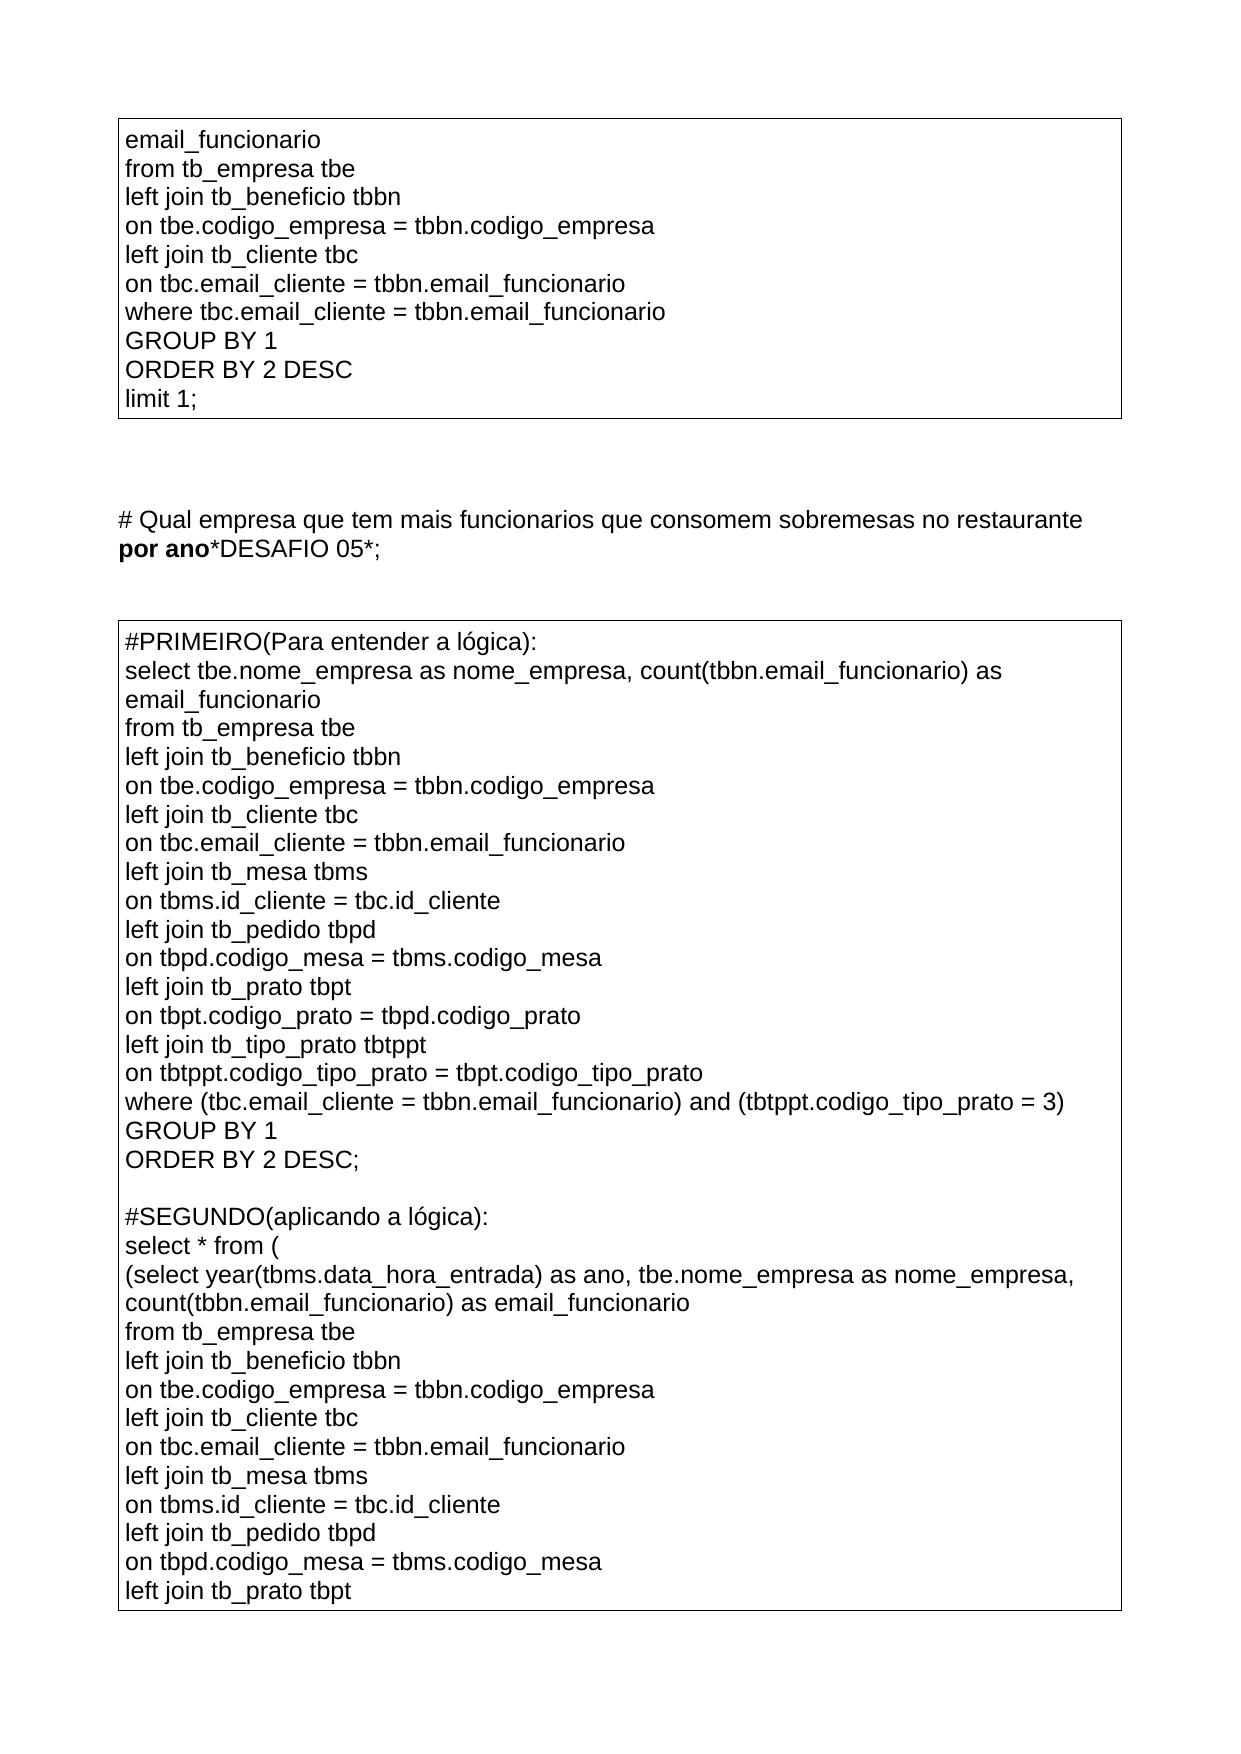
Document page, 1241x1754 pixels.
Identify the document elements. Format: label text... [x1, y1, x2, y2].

table_header #PRIMEIRO(Para entender a lógica): select tbe.nome_empresa as nome_empresa, count(tbbn.email_funcionario) as email_funcionario from tb_empresa tbe left join tb_beneficio tbbn on tbe.codigo_empresa = tbbn.codigo_empresa left join tb_cliente tbc on tbc.email_cliente = tbbn.email_funcionario left join tb_mesa tbms on tbms.id_cliente = tbc.id_cliente left join tb_pedido tbpd on tbpd.codigo_mesa = tbms.codigo_mesa left join tb_prato tbpt on tbpt.codigo_prato = tbpd.codigo_prato left join tb_tipo_prato tbtppt on tbtppt.codigo_tipo_prato = tbpt.codigo_tipo_prato where (tbc.email_cliente = tbbn.email_funcionario) and (tbtppt.codigo_tipo_prato = 3) GROUP BY 1 ORDER BY 2 DESC; #SEGUNDO(aplicando a lógica): select * from ( (select year(tbms.data_hora_entrada) as ano, tbe.nome_empresa as nome_empresa, count(tbbn.email_funcionario) as email_funcionario from tb_empresa tbe left join tb_beneficio tbbn on tbe.codigo_empresa = tbbn.codigo_empresa left join tb_cliente tbc on tbc.email_cliente = tbbn.email_funcionario left join tb_mesa tbms on tbms.id_cliente = tbc.id_cliente left join tb_pedido tbpd on tbpd.codigo_mesa = tbms.codigo_mesa left join tb_prato tbpt [119, 621, 1121, 1610]
text # Qual empresa que tem mais funcionarios que consomem sobremesas no restaurante por ano*DESAFIO 05*; [118, 505, 1122, 563]
table_header email_funcionario from tb_empresa tbe left join tb_beneficio tbbn on tbe.codigo_empresa = tbbn.codigo_empresa left join tb_cliente tbc on tbc.email_cliente = tbbn.email_funcionario where tbc.email_cliente = tbbn.email_funcionario GROUP BY 1 ORDER BY 2 DESC limit 1; [119, 119, 1121, 418]
